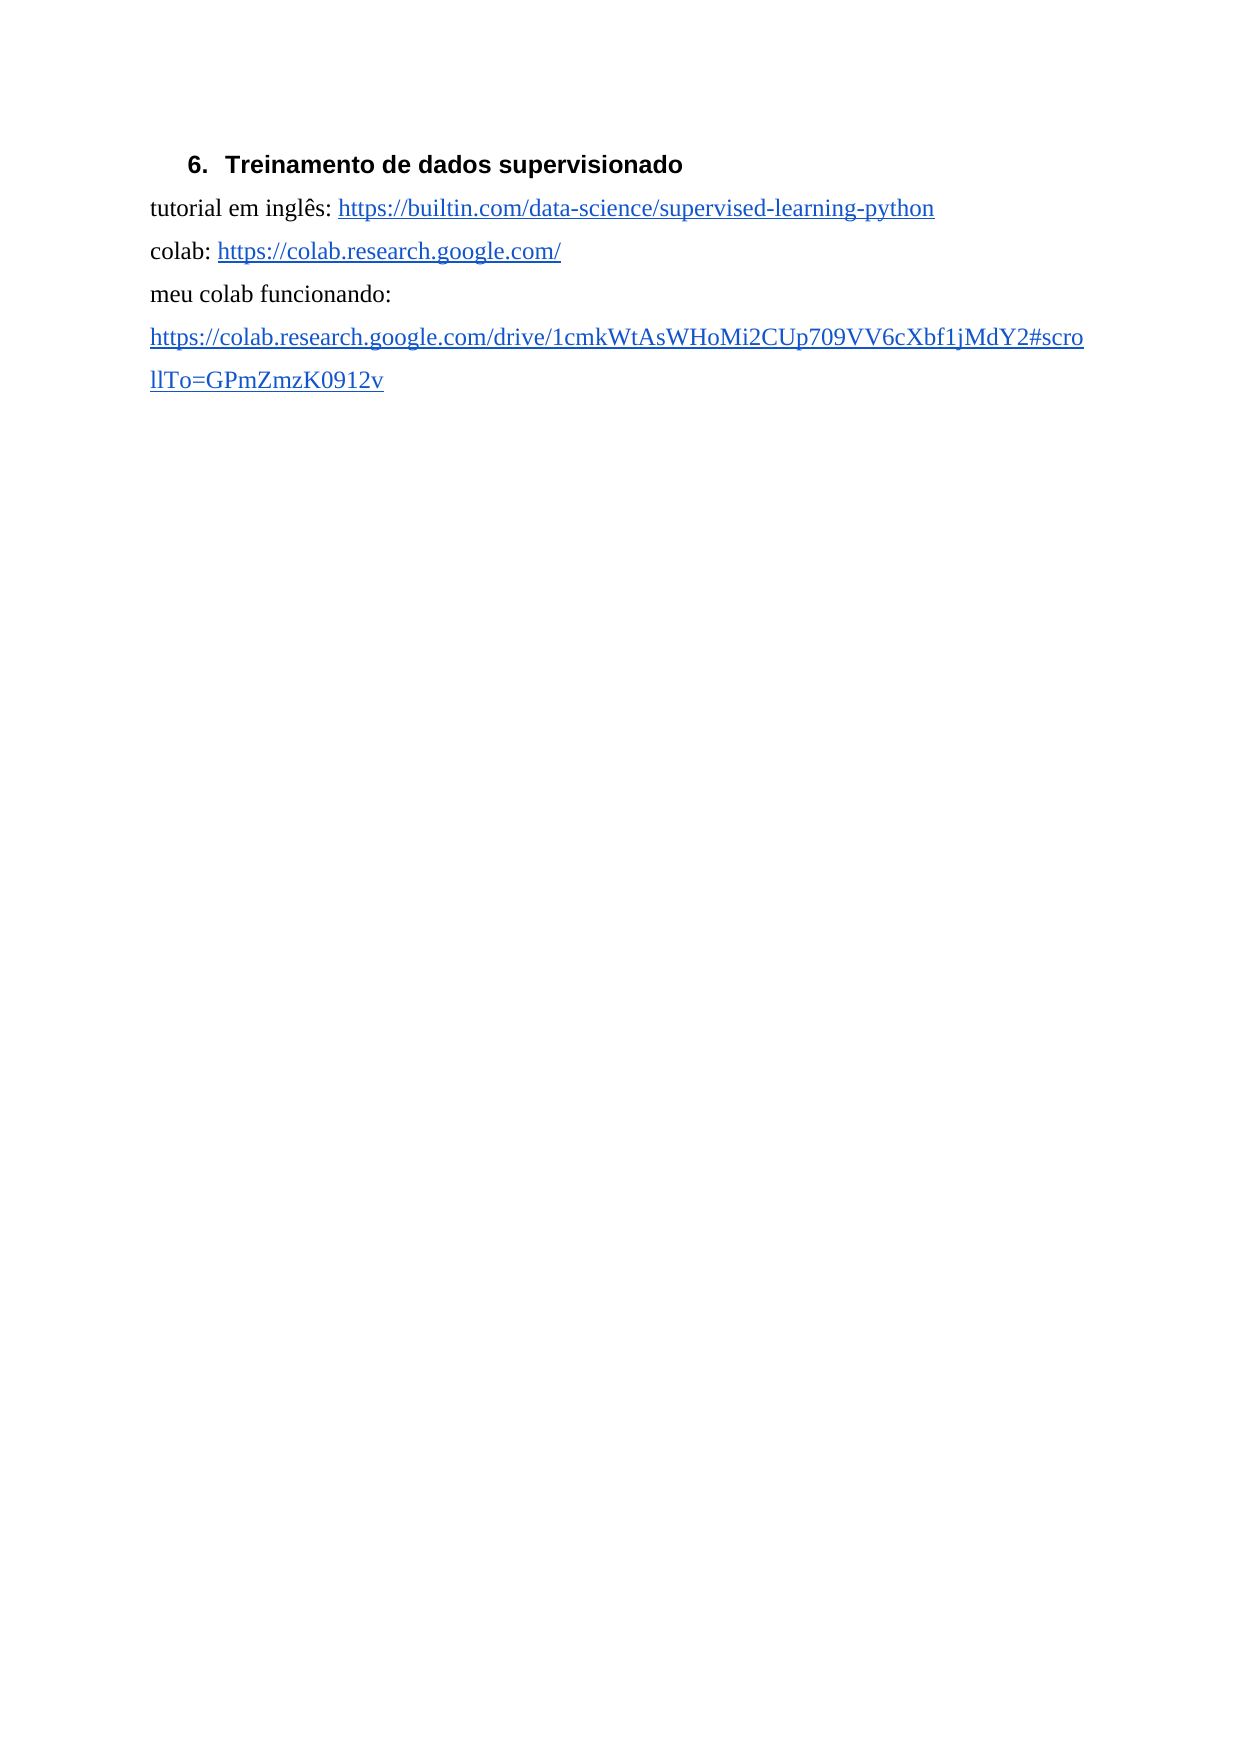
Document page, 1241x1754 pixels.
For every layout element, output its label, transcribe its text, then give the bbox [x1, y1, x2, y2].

text meu colab funcionando: https://colab.research.google.com/drive/1cmkWtAsWHoMi2CUp709VV6cXbf1jMdY2#scrollTo=GPmZmzK0912v [150, 279, 1090, 394]
text tutorial em inglês: https://builtin.com/data-science/supervised-learning-python [150, 193, 1090, 222]
text colab: https://colab.research.google.com/ [150, 236, 1090, 265]
list Treinamento de dados supervisionado [187, 150, 1090, 179]
